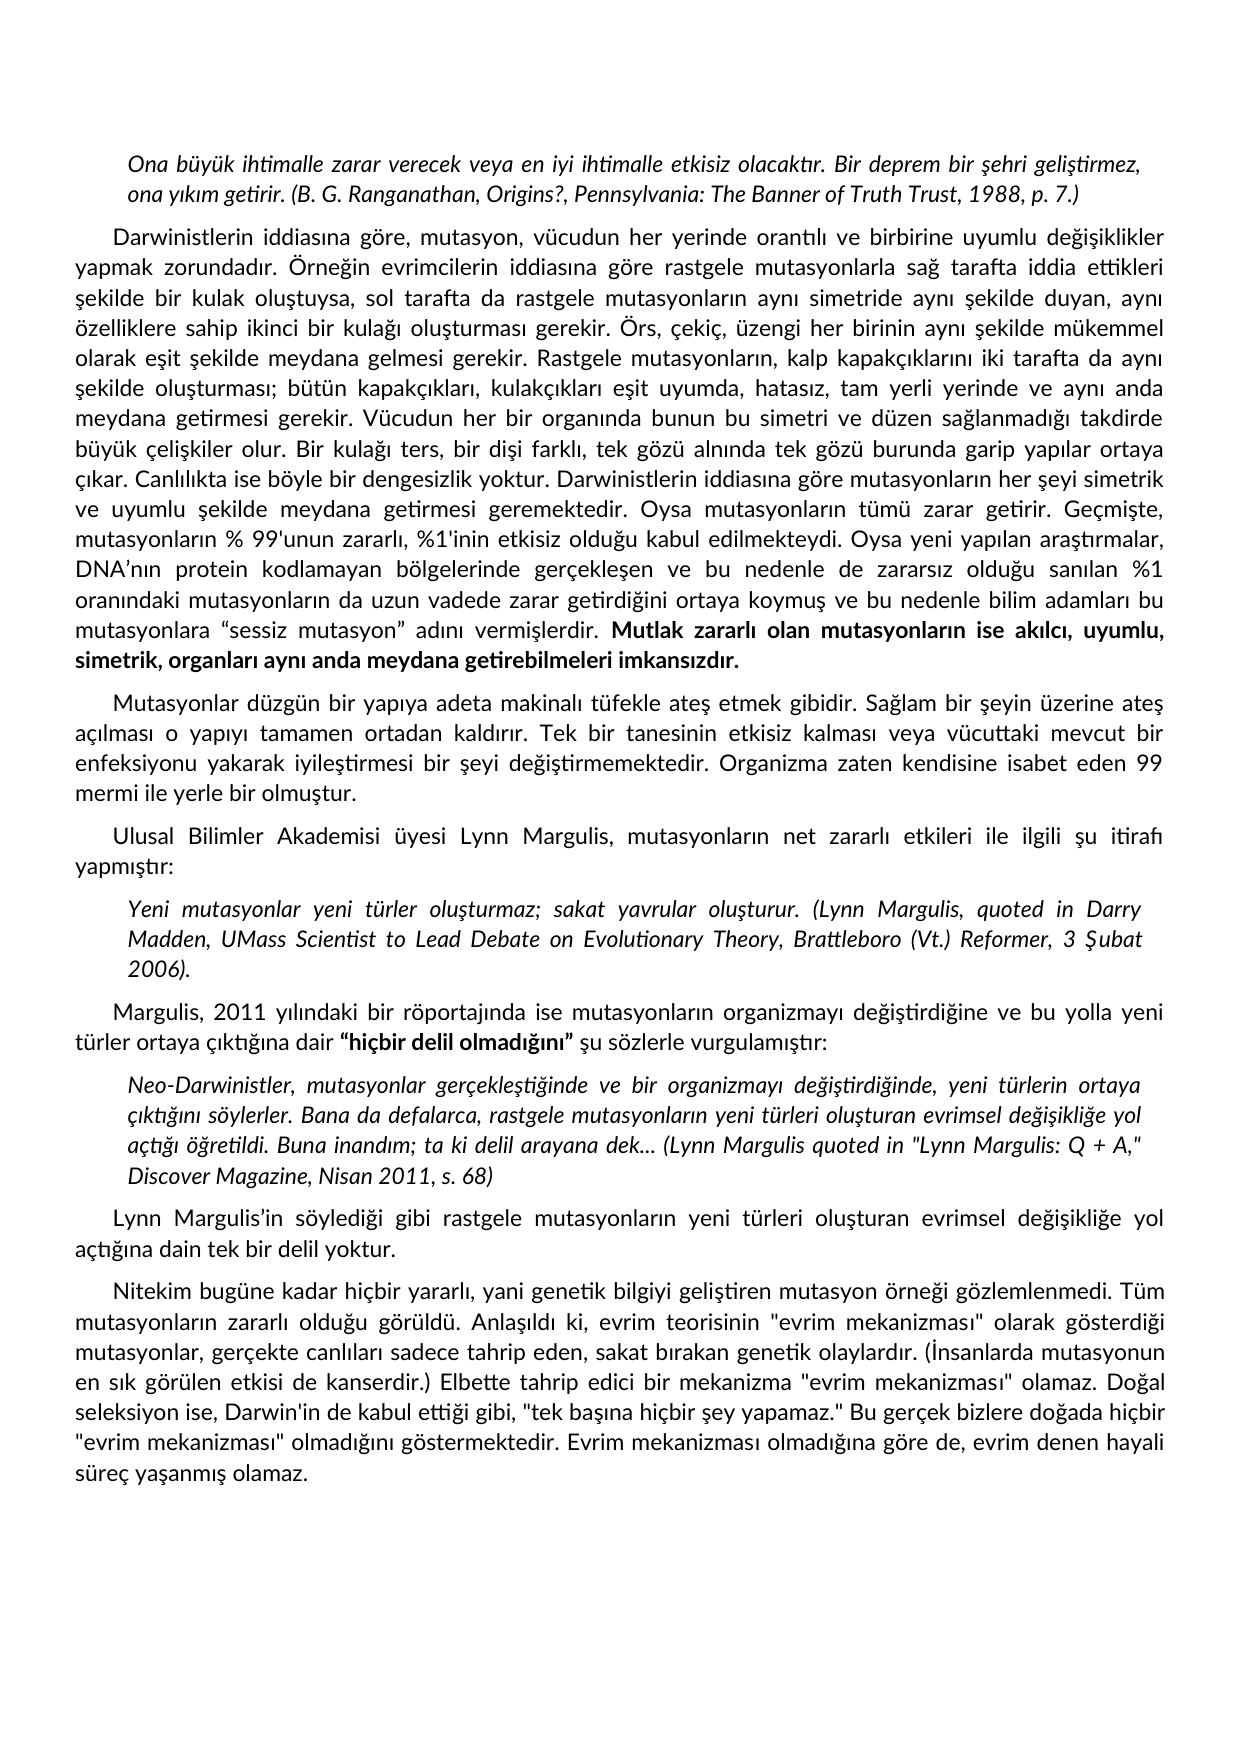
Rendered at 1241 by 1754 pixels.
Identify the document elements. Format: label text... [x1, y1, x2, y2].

text Yeni mutasyonlar yeni türler oluşturmaz; sakat yavrular oluşturur. (Lynn Margulis, quoted in Darry Madden, UMass Scientist to Lead Debate on Evolutionary Theory, Brattleboro (Vt.) Reformer, 3 Şubat 2006). [127, 895, 1143, 983]
text Lynn Margulis’in söylediği gibi rastgele mutasyonların yeni türleri oluşturan evrimsel değişikliğe yol açtığına dain tek bir delil yoktur. [75, 1204, 1165, 1262]
text Ulusal Bilimler Akademisi üyesi Lynn Margulis, mutasyonların net zararlı etkileri ile ilgili şu itirafı yapmıştır: [75, 822, 1165, 879]
text Darwinistlerin iddiasına göre, mutasyon, vücudun her yerinde orantılı ve birbirine uyumlu değişiklikler yapmak zorundadır. Örneğin evrimcilerin iddiasına göre rastgele mutasyonlarla sağ tarafta iddia ettikleri şekilde bir kulak oluştuysa, sol tarafta da rastgele mutasyonların aynı simetride aynı şekilde duyan, aynı özelliklere sahip ikinci bir kulağı oluşturması gerekir. Örs, çekiç, üzengi her birinin aynı şekilde mükemmel olarak eşit şekilde meydana gelmesi gerekir. Rastgele mutasyonların, kalp kapakçıklarını iki tarafta da aynı şekilde oluşturması; bütün kapakçıkları, kulakçıkları eşit uyumda, hatasız, tam yerli yerinde ve aynı anda meydana getirmesi gerekir. Vücudun her bir organında bunun bu simetri ve düzen sağlanmadığı takdirde büyük çelişkiler olur. Bir kulağı ters, bir dişi farklı, tek gözü alnında tek gözü burunda garip yapılar ortaya çıkar. Canlılıkta ise böyle bir dengesizlik yoktur. Darwinistlerin iddiasına göre mutasyonların her şeyi simetrik ve uyumlu şekilde meydana getirmesi geremektedir. Oysa mutasyonların tümü zarar getirir. Geçmişte, mutasyonların % 99'unun zararlı, %1'inin etkisiz olduğu kabul edilmekteydi. Oysa yeni yapılan araştırmalar, DNA’nın protein kodlamayan bölgelerinde gerçekleşen ve bu nedenle de zararsız olduğu sanılan %1 oranındaki mutasyonların da uzun vadede zarar getirdiğini ortaya koymuş ve bu nedenle bilim adamları bu mutasyonlara “sessiz mutasyon” adını vermişlerdir. Mutlak zararlı olan mutasyonların ise akılcı, uyumlu, simetrik, organları aynı anda meydana getirebilmeleri imkansızdır. [75, 223, 1165, 673]
text Mutasyonlar düzgün bir yapıya adeta makinalı tüfekle ateş etmek gibidir. Sağlam bir şeyin üzerine ateş açılması o yapıyı tamamen ortadan kaldırır. Tek bir tanesinin etkisiz kalması veya vücuttaki mevcut bir enfeksiyonu yakarak iyileştirmesi bir şeyi değiştirmemektedir. Organizma zaten kendisine isabet eden 99 mermi ile yerle bir olmuştur. [75, 688, 1165, 807]
text Nitekim bugüne kadar hiçbir yararlı, yani genetik bilgiyi geliştiren mutasyon örneği gözlemlenmedi. Tüm mutasyonların zararlı olduğu görüldü. Anlaşıldı ki, evrim teorisinin "evrim mekanizması" olarak gösterdiği mutasyonlar, gerçekte canlıları sadece tahrip eden, sakat bırakan genetik olaylardır. (İnsanlarda mutasyonun en sık görülen etkisi de kanserdir.) Elbette tahrip edici bir mekanizma "evrim mekanizması" olamaz. Doğal seleksiyon ise, Darwin'in de kabul ettiği gibi, "tek başına hiçbir şey yapamaz." Bu gerçek bizlere doğada hiçbir "evrim mekanizması" olmadığını göstermektedir. Evrim mekanizması olmadığına göre de, evrim denen hayali süreç yaşanmış olamaz. [75, 1277, 1165, 1486]
text Margulis, 2011 yılındaki bir röportajında ise mutasyonların organizmayı değiştirdiğine ve bu yolla yeni türler ortaya çıktığına dair “hiçbir delil olmadığını” şu sözlerle vurgulamıştır: [75, 998, 1165, 1056]
text Neo-Darwinistler, mutasyonlar gerçekleştiğinde ve bir organizmayı değiştirdiğinde, yeni türlerin ortaya çıktığını söylerler. Bana da defalarca, rastgele mutasyonların yeni türleri oluşturan evrimsel değişikliğe yol açtığı öğretildi. Buna inandım; ta ki delil arayana dek... (Lynn Margulis quoted in "Lynn Margulis: Q + A," Discover Magazine, Nisan 2011, s. 68) [127, 1071, 1143, 1189]
text Ona büyük ihtimalle zarar verecek veya en iyi ihtimalle etkisiz olacaktır. Bir deprem bir şehri geliştirmez, ona yıkım getirir. (B. G. Ranganathan, Origins?, Pennsylvania: The Banner of Truth Trust, 1988, p. 7.) [127, 150, 1143, 208]
